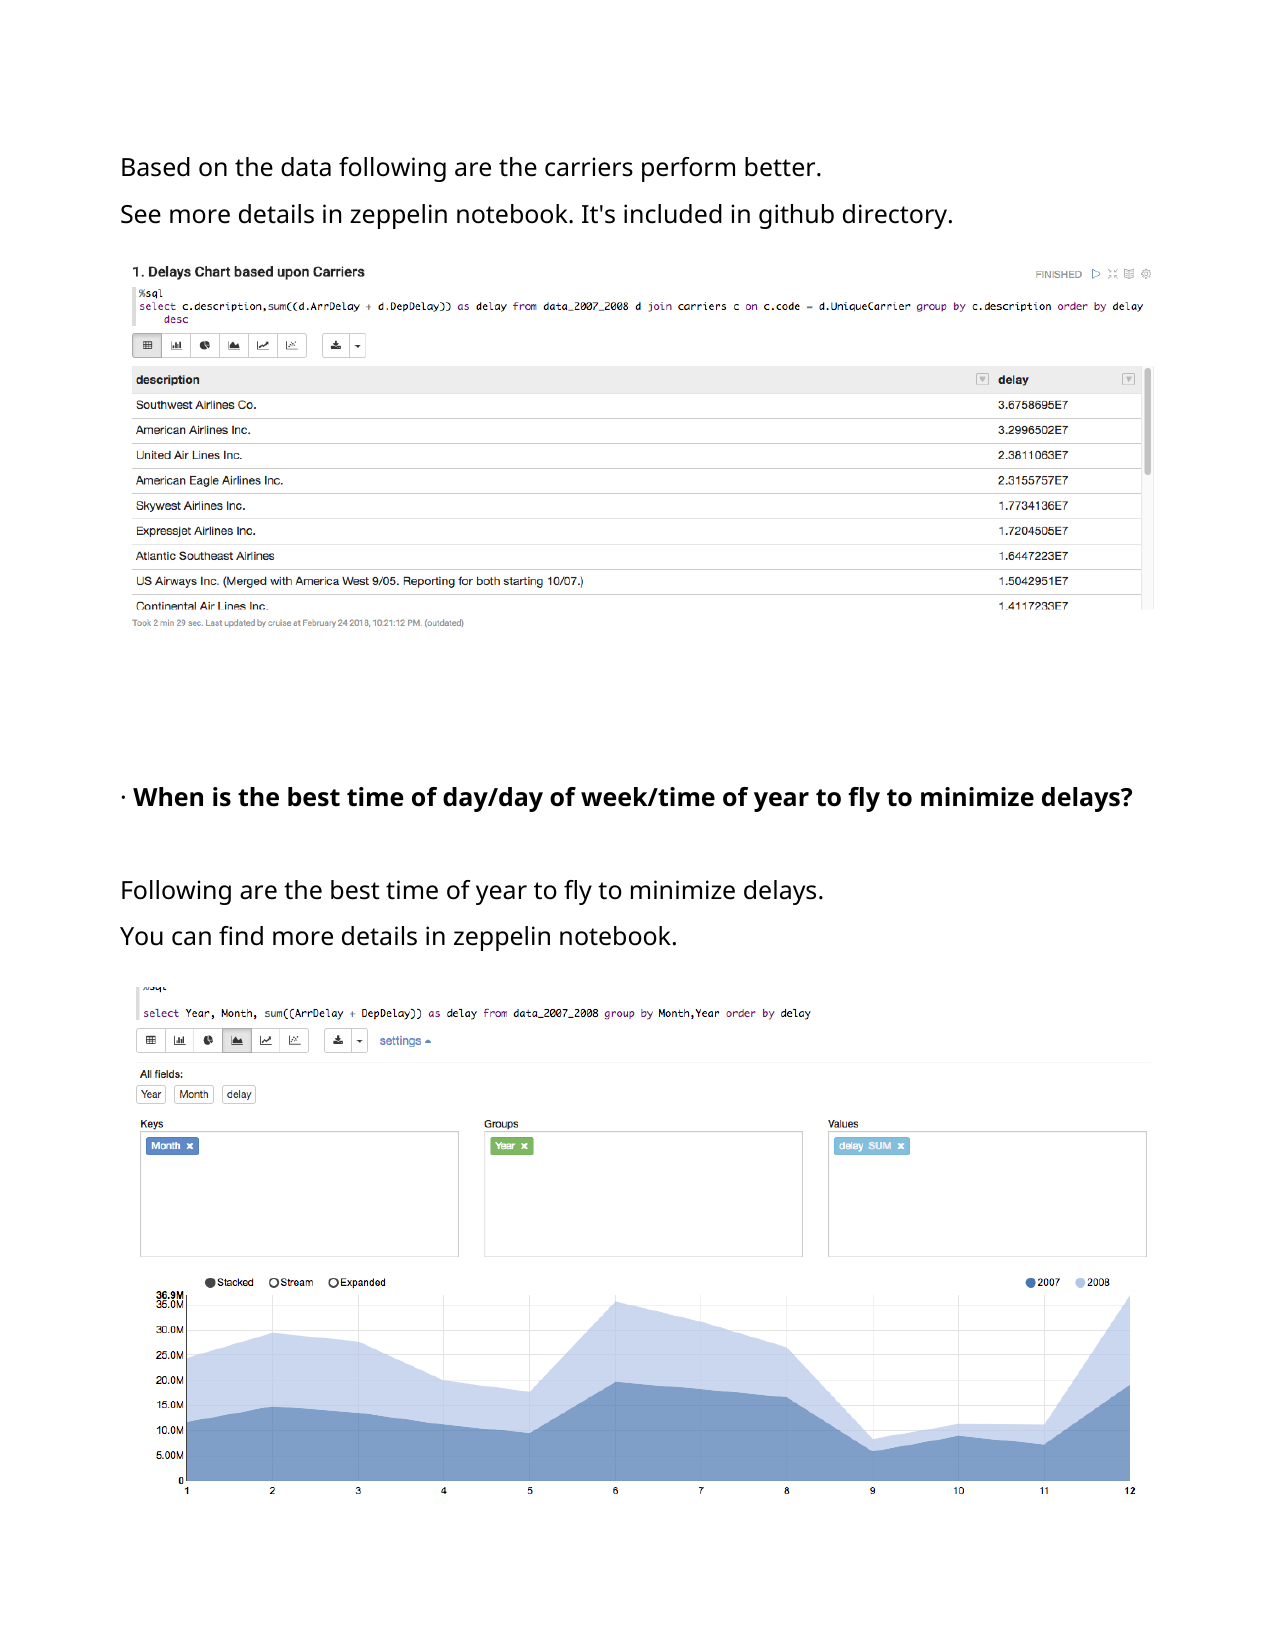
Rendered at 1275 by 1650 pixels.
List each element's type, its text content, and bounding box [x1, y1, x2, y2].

text You can find more details in zeppelin notebook. [120, 919, 1149, 953]
picture [126, 260, 1156, 640]
text See more details in zeppelin notebook. It's included in github directory. [120, 197, 1149, 231]
text · When is the best time of day/day of week/time of year to fly to minimize delays? [120, 779, 1149, 813]
picture [129, 987, 1159, 1494]
text Based on the data following are the carriers perform better. [120, 150, 1149, 184]
text Following are the best time of year to fly to minimize delays. [120, 872, 1149, 906]
